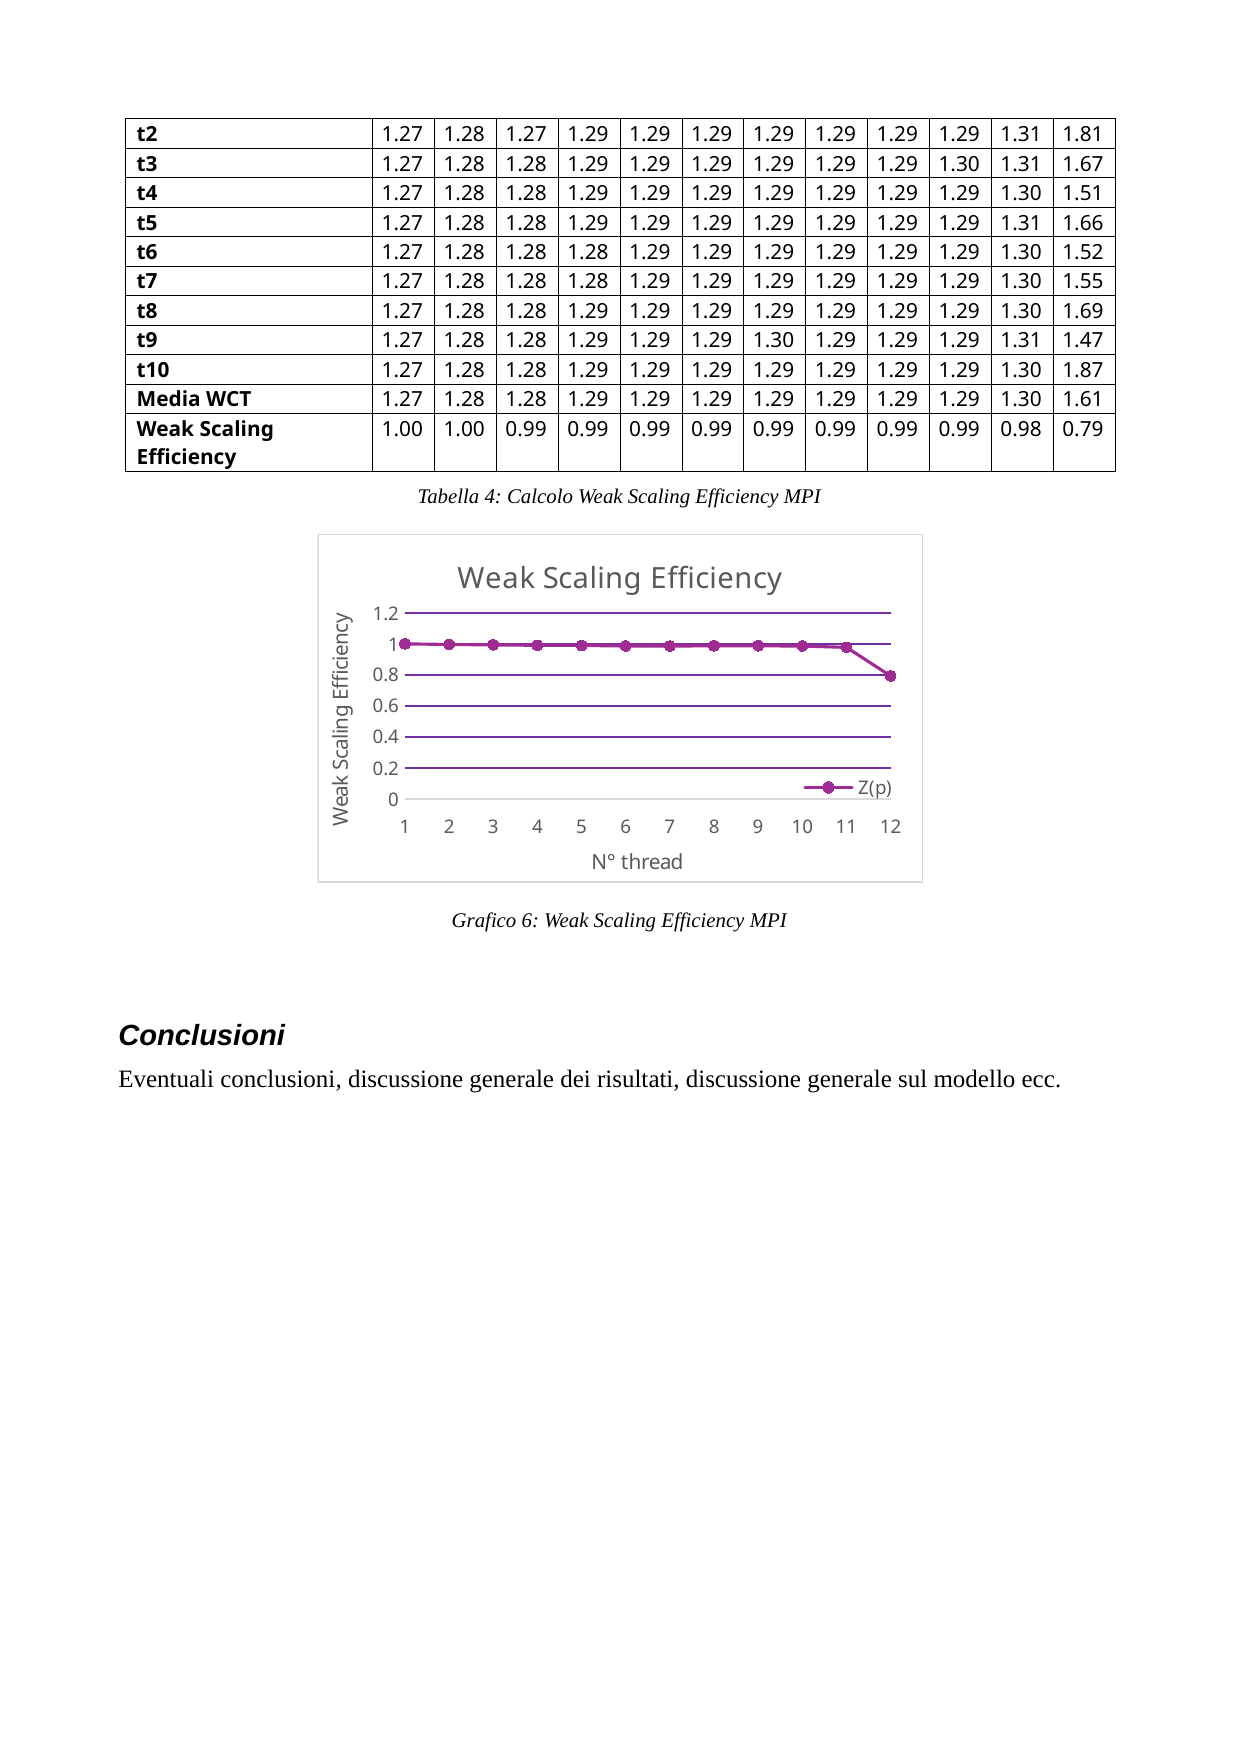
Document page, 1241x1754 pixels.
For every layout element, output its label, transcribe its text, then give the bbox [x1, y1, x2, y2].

table_cell 1.29 [930, 178, 991, 207]
table_cell t9 [126, 326, 372, 354]
table_cell 1.29 [744, 385, 805, 413]
table_cell 1.67 [1054, 149, 1115, 177]
table_cell 1.29 [683, 208, 743, 236]
table_cell 1.29 [683, 385, 743, 413]
table_cell 1.29 [868, 178, 929, 207]
table_cell 1.29 [683, 296, 743, 324]
table_cell 0.99 [497, 414, 558, 471]
table_cell 1.28 [559, 237, 620, 266]
table_cell 1.31 [992, 208, 1053, 236]
table_cell 1.28 [497, 208, 558, 236]
table_cell 1.29 [744, 119, 805, 148]
table_cell 1.29 [930, 355, 991, 383]
table_cell 1.00 [435, 414, 496, 471]
table_cell 1.30 [930, 149, 991, 177]
table_cell 1.29 [683, 355, 743, 383]
table_cell 1.29 [930, 296, 991, 324]
table_cell 1.28 [435, 149, 496, 177]
table_cell 1.28 [497, 149, 558, 177]
table_cell 1.29 [806, 119, 867, 148]
table_cell 1.29 [683, 267, 743, 295]
text Eventuali conclusioni, discussione generale dei risultati, discussione generale sul modello ecc. [118, 1064, 1122, 1093]
table_cell 1.29 [806, 208, 867, 236]
table_cell 1.28 [435, 208, 496, 236]
table_cell 1.28 [497, 355, 558, 383]
table_cell 1.29 [930, 267, 991, 295]
table_cell 1.28 [497, 237, 558, 266]
text Tabella 4: Calcolo Weak Scaling Efficiency MPI [118, 484, 1122, 508]
table_cell 1.28 [435, 326, 496, 354]
table_cell 1.29 [621, 267, 682, 295]
table_cell 1.87 [1054, 355, 1115, 383]
table_cell 1.27 [373, 208, 434, 236]
table_cell 1.29 [621, 385, 682, 413]
table_cell 1.28 [497, 385, 558, 413]
table_cell 1.29 [683, 326, 743, 354]
table_cell 1.27 [373, 267, 434, 295]
table_cell 1.29 [559, 119, 620, 148]
table_cell 1.69 [1054, 296, 1115, 324]
table_cell 1.29 [559, 326, 620, 354]
table_cell 0.99 [806, 414, 867, 471]
table_cell t2 [126, 119, 372, 148]
table_cell 1.66 [1054, 208, 1115, 236]
table_cell 1.29 [621, 149, 682, 177]
subtitle Conclusioni [118, 1018, 1122, 1052]
table_cell 0.99 [930, 414, 991, 471]
table_cell t6 [126, 237, 372, 266]
table_cell 1.28 [435, 385, 496, 413]
table_cell 1.27 [373, 178, 434, 207]
table_cell 1.55 [1054, 267, 1115, 295]
table_cell 1.81 [1054, 119, 1115, 148]
table_cell 1.29 [744, 237, 805, 266]
table_cell 1.31 [992, 119, 1053, 148]
table_cell 0.99 [559, 414, 620, 471]
table_cell 1.29 [806, 296, 867, 324]
table_cell 1.27 [373, 296, 434, 324]
table_cell 1.29 [806, 385, 867, 413]
table_cell 1.29 [744, 355, 805, 383]
table_cell 0.98 [992, 414, 1053, 471]
table_cell 0.99 [744, 414, 805, 471]
table_cell 1.27 [497, 119, 558, 148]
table_cell 1.31 [992, 326, 1053, 354]
table_cell 1.29 [868, 355, 929, 383]
table_cell 1.29 [621, 237, 682, 266]
table_cell 0.99 [621, 414, 682, 471]
table_cell 1.28 [435, 237, 496, 266]
table_cell 1.29 [621, 326, 682, 354]
text Grafico 6: Weak Scaling Efficiency MPI [118, 908, 1122, 932]
table_cell 1.29 [868, 296, 929, 324]
table_cell t10 [126, 355, 372, 383]
table_cell 1.29 [559, 149, 620, 177]
table_cell Media WCT [126, 385, 372, 413]
table_cell 1.29 [868, 326, 929, 354]
table_cell 1.47 [1054, 326, 1115, 354]
table_cell 1.28 [497, 296, 558, 324]
table_cell 0.99 [868, 414, 929, 471]
table_cell 1.29 [744, 208, 805, 236]
table_cell 1.29 [806, 267, 867, 295]
table_cell 1.51 [1054, 178, 1115, 207]
table_cell 0.99 [683, 414, 743, 471]
table_cell 1.30 [992, 178, 1053, 207]
table_cell 1.28 [435, 119, 496, 148]
table_cell 1.29 [683, 149, 743, 177]
table_cell 1.27 [373, 385, 434, 413]
table_cell 1.29 [683, 178, 743, 207]
table_cell 1.31 [992, 149, 1053, 177]
table_cell 1.29 [744, 296, 805, 324]
table_cell 1.27 [373, 355, 434, 383]
table_cell 1.30 [992, 237, 1053, 266]
table_cell 1.28 [435, 178, 496, 207]
table_cell 1.28 [435, 355, 496, 383]
table_cell 1.30 [992, 296, 1053, 324]
table_cell 1.27 [373, 237, 434, 266]
table_cell 1.29 [559, 178, 620, 207]
table_cell 1.29 [559, 385, 620, 413]
table_cell 1.29 [806, 355, 867, 383]
table_cell 1.29 [806, 326, 867, 354]
table_cell 1.29 [559, 296, 620, 324]
table_cell Weak Scaling Efficiency [126, 414, 372, 471]
table_cell 1.29 [559, 355, 620, 383]
table_cell t7 [126, 267, 372, 295]
table_cell 1.27 [373, 119, 434, 148]
table_cell 1.29 [868, 237, 929, 266]
table_cell 1.27 [373, 149, 434, 177]
table_cell 1.29 [868, 385, 929, 413]
table_cell 1.28 [435, 267, 496, 295]
table_cell 1.29 [744, 149, 805, 177]
table_cell 1.29 [806, 149, 867, 177]
table_cell 1.29 [559, 208, 620, 236]
table_cell 1.29 [868, 149, 929, 177]
table_cell 1.30 [992, 355, 1053, 383]
table_cell 1.29 [868, 208, 929, 236]
table_cell t4 [126, 178, 372, 207]
table_cell 1.28 [559, 267, 620, 295]
table_cell 1.30 [992, 385, 1053, 413]
table_cell 1.29 [621, 208, 682, 236]
table_cell 1.29 [868, 119, 929, 148]
table_cell 1.29 [621, 119, 682, 148]
table_cell 1.28 [497, 267, 558, 295]
table_cell 1.28 [497, 178, 558, 207]
table_cell 1.29 [930, 119, 991, 148]
table_cell 1.30 [992, 267, 1053, 295]
table_cell 1.29 [930, 208, 991, 236]
table_cell 1.29 [621, 178, 682, 207]
table_cell 1.29 [806, 237, 867, 266]
table_cell t8 [126, 296, 372, 324]
table_cell 1.29 [806, 178, 867, 207]
table_cell t3 [126, 149, 372, 177]
table_cell 1.00 [373, 414, 434, 471]
table_cell 1.30 [744, 326, 805, 354]
table_cell 1.61 [1054, 385, 1115, 413]
table_cell 1.29 [930, 237, 991, 266]
table_cell 0.79 [1054, 414, 1115, 471]
table_cell 1.29 [868, 267, 929, 295]
table_cell 1.29 [744, 178, 805, 207]
table_cell t5 [126, 208, 372, 236]
table_cell 1.29 [683, 119, 743, 148]
table_cell 1.29 [930, 385, 991, 413]
table_cell 1.29 [930, 326, 991, 354]
table_cell 1.28 [497, 326, 558, 354]
table_cell 1.29 [621, 296, 682, 324]
table_cell 1.27 [373, 326, 434, 354]
table_cell 1.29 [683, 237, 743, 266]
table_cell 1.29 [744, 267, 805, 295]
table_cell 1.28 [435, 296, 496, 324]
table_cell 1.52 [1054, 237, 1115, 266]
table_cell 1.29 [621, 355, 682, 383]
